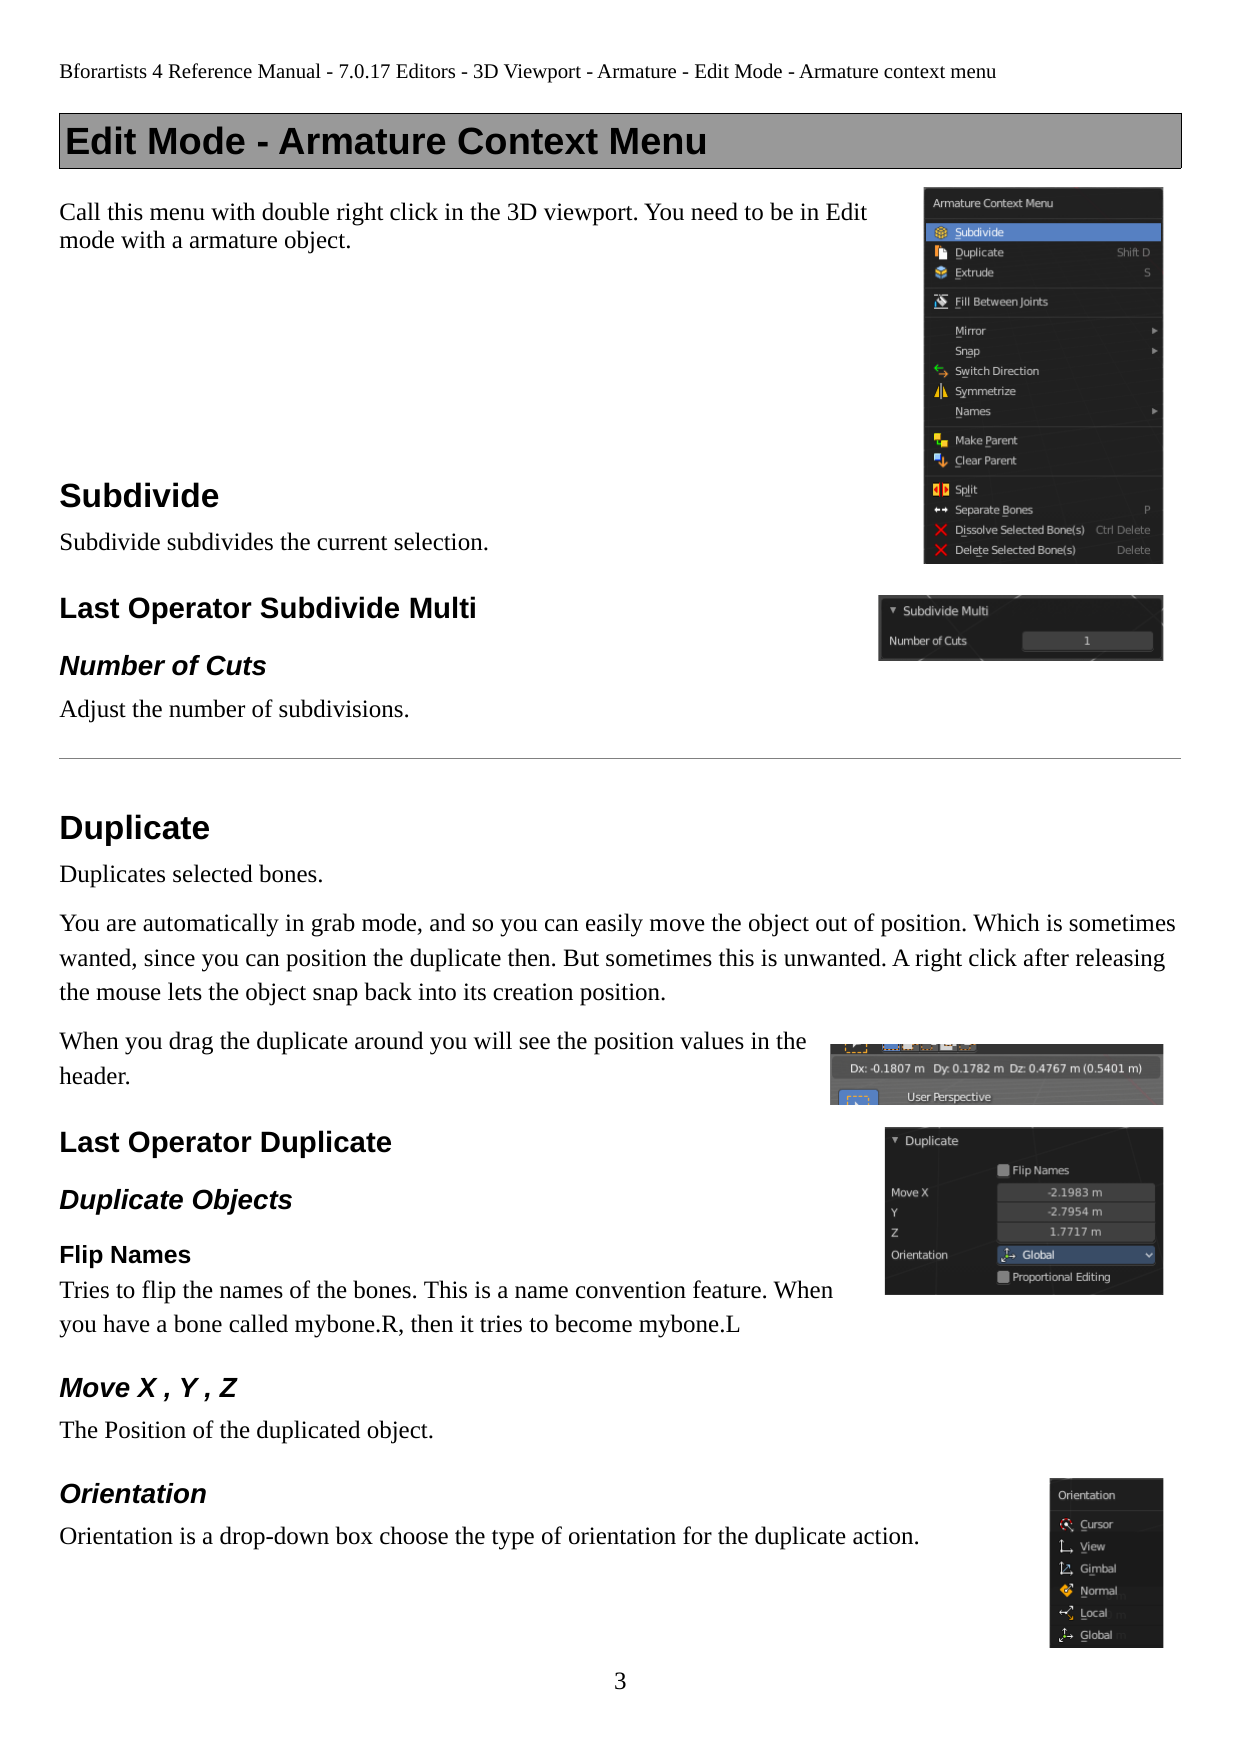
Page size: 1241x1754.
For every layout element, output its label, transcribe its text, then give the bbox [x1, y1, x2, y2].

picture [884, 1127, 1164, 1295]
picture [878, 595, 1164, 661]
text You are automatically in grab mode, and so you can easily move the object out of position. Which is sometimes wanted, since you can position the duplicate then. But sometimes this is unwanted. A right click after releasing the mouse lets the object snap back into its creation position. [59, 908, 1181, 1006]
picture [1049, 1478, 1164, 1648]
picture [923, 187, 1164, 564]
subtitle Orientation [59, 1477, 1181, 1509]
subtitle Move X , Y , Z [59, 1371, 1181, 1403]
subtitle Number of Cuts [59, 650, 1181, 682]
subtitle Last Operator Subdivide Multi [59, 591, 1181, 625]
text The Position of the duplicated object. [59, 1415, 1181, 1444]
table_header Edit Mode - Armature Context Menu [60, 114, 1181, 168]
text Subdivide subdivides the current selection. [59, 527, 923, 556]
text Duplicates selected bones. [59, 859, 1181, 888]
text Call this menu with double right click in the 3D viewport. You need to be in Edit mode with a armature object. [59, 197, 923, 254]
subtitle Last Operator Duplicate [59, 1124, 1181, 1158]
subtitle Flip Names [59, 1240, 884, 1269]
picture [830, 1044, 1164, 1105]
subtitle [1164, 1183, 1181, 1215]
text Orientation is a drop-down box choose the type of orientation for the duplicate action. [59, 1521, 1049, 1550]
subtitle Duplicate Objects [59, 1183, 884, 1215]
subtitle [1164, 1240, 1181, 1269]
subtitle Subdivide [59, 476, 923, 515]
subtitle Duplicate [59, 808, 1181, 847]
text When you drag the duplicate around you will see the position values in the header. [59, 1026, 1181, 1090]
subtitle [1164, 476, 1181, 515]
text Tries to flip the names of the bones. This is a name convention feature. When you have a bone called mybone.R, then it tries to become mybone.L [59, 1275, 1181, 1338]
text Adjust the number of subdivisions. [59, 694, 1181, 723]
